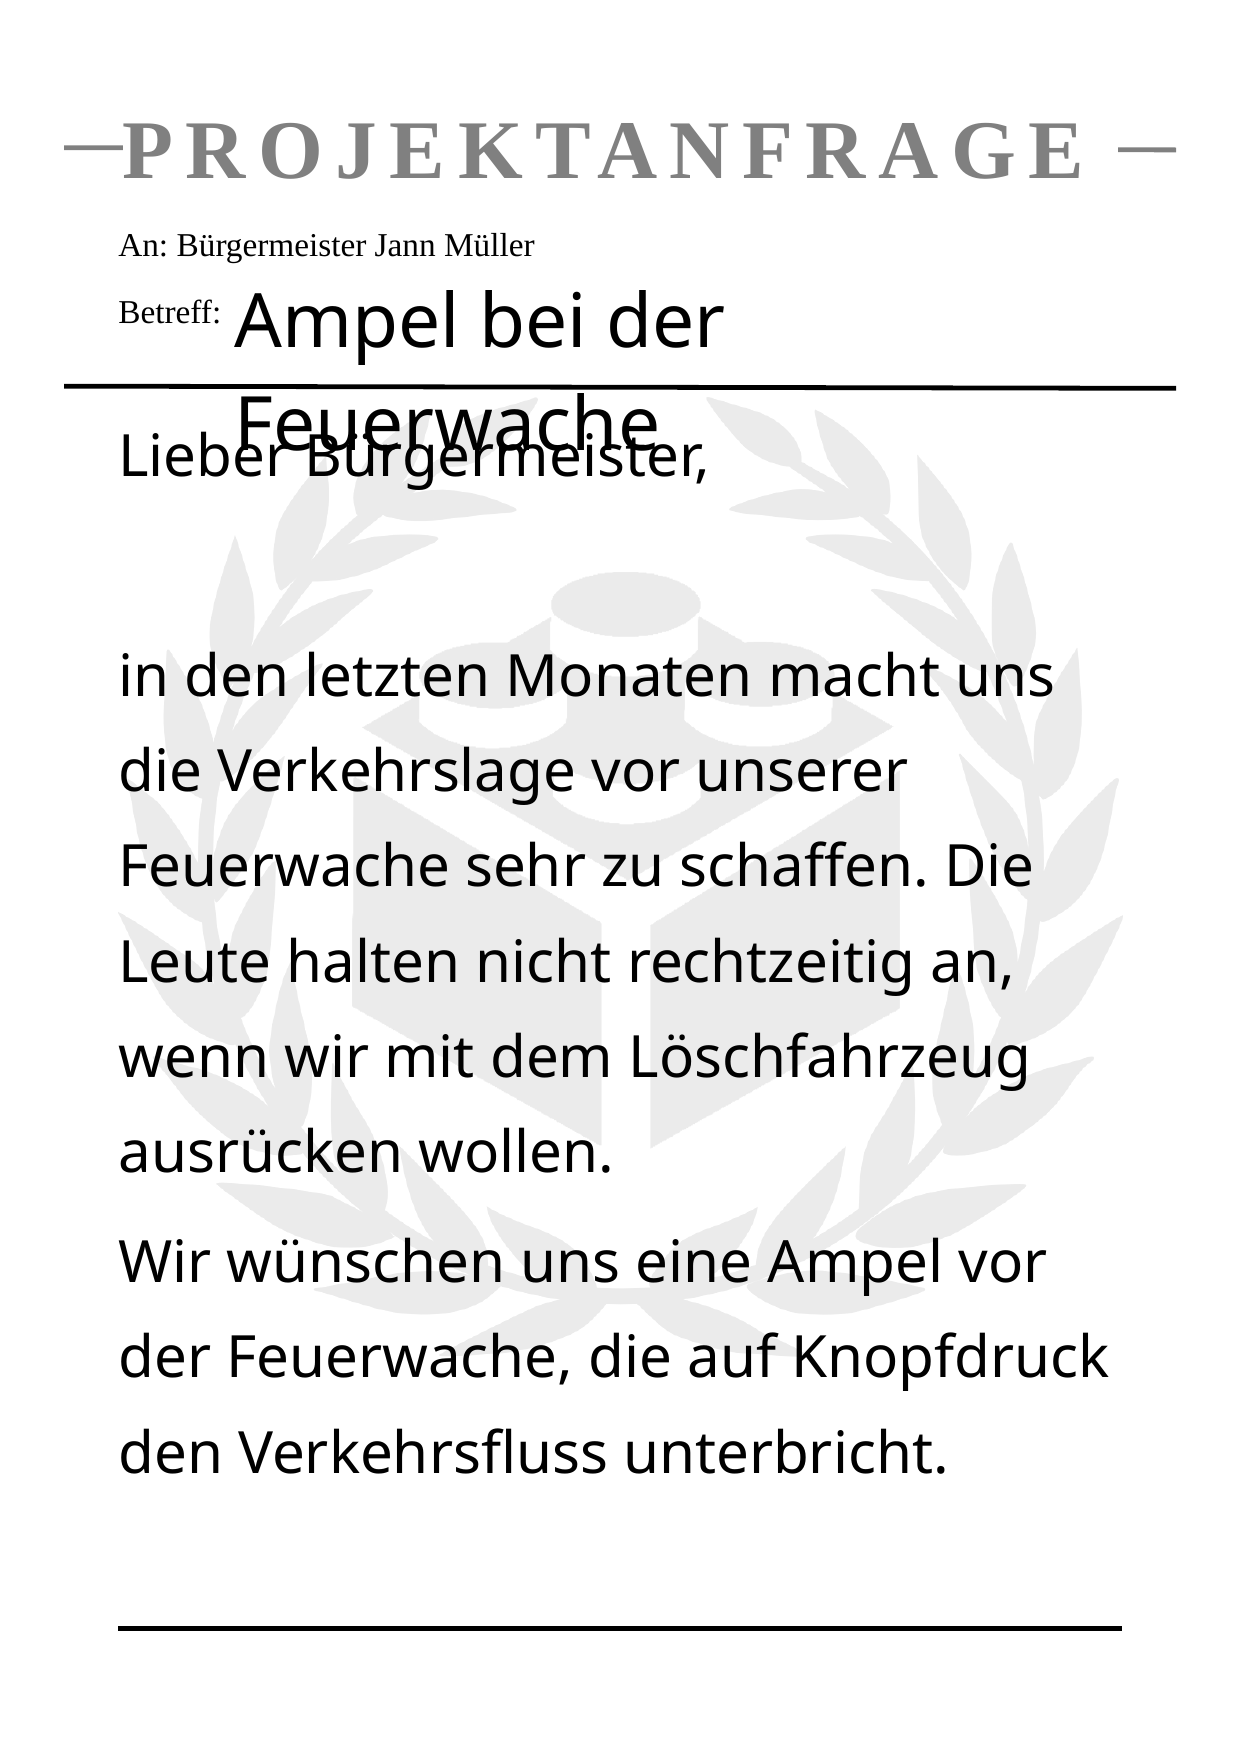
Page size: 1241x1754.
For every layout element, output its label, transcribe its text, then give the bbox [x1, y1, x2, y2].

text Betreff: [492, 312, 514, 331]
text Rolltor der Feuerwache [546, 414, 577, 449]
text beim Bau der Feuerwache ist, wie sie wissen damals ein bisschen was schief gelaufen und jetzt müssen wir unser Löschfahrzeug immer vor der Garage abstellen oder das Rolltor per Hand aufstemmen. [118, 1220, 1122, 1357]
text Rolltor der Feuerwache [328, 414, 348, 445]
text Lieber Bürgermeister, [118, 634, 1122, 1190]
text Betreff: [663, 311, 684, 323]
text Rolltor der Feuerwache [284, 414, 321, 445]
text Betreff: [617, 312, 639, 331]
text Betreff: [295, 312, 314, 331]
text Rolltor der Feuerwache [118, 414, 1122, 493]
text Betreff: [250, 302, 266, 324]
text Betreff: [261, 293, 446, 331]
text Betreff: [118, 293, 255, 331]
text Betreff: [409, 311, 430, 323]
text Betreff: [492, 293, 640, 331]
text Betreff: [320, 312, 340, 331]
text Betreff: [453, 293, 485, 331]
text Betreff: [646, 293, 1122, 331]
text Rolltor der Feuerwache [352, 414, 370, 472]
text Wir wünschen uns eine Ampel vor der Feuerwache, die auf Knopfdruck den Verkehrsfluss unterbricht. [118, 1357, 1122, 1490]
text Betreff: [536, 311, 557, 323]
text Betreff: [365, 312, 387, 331]
